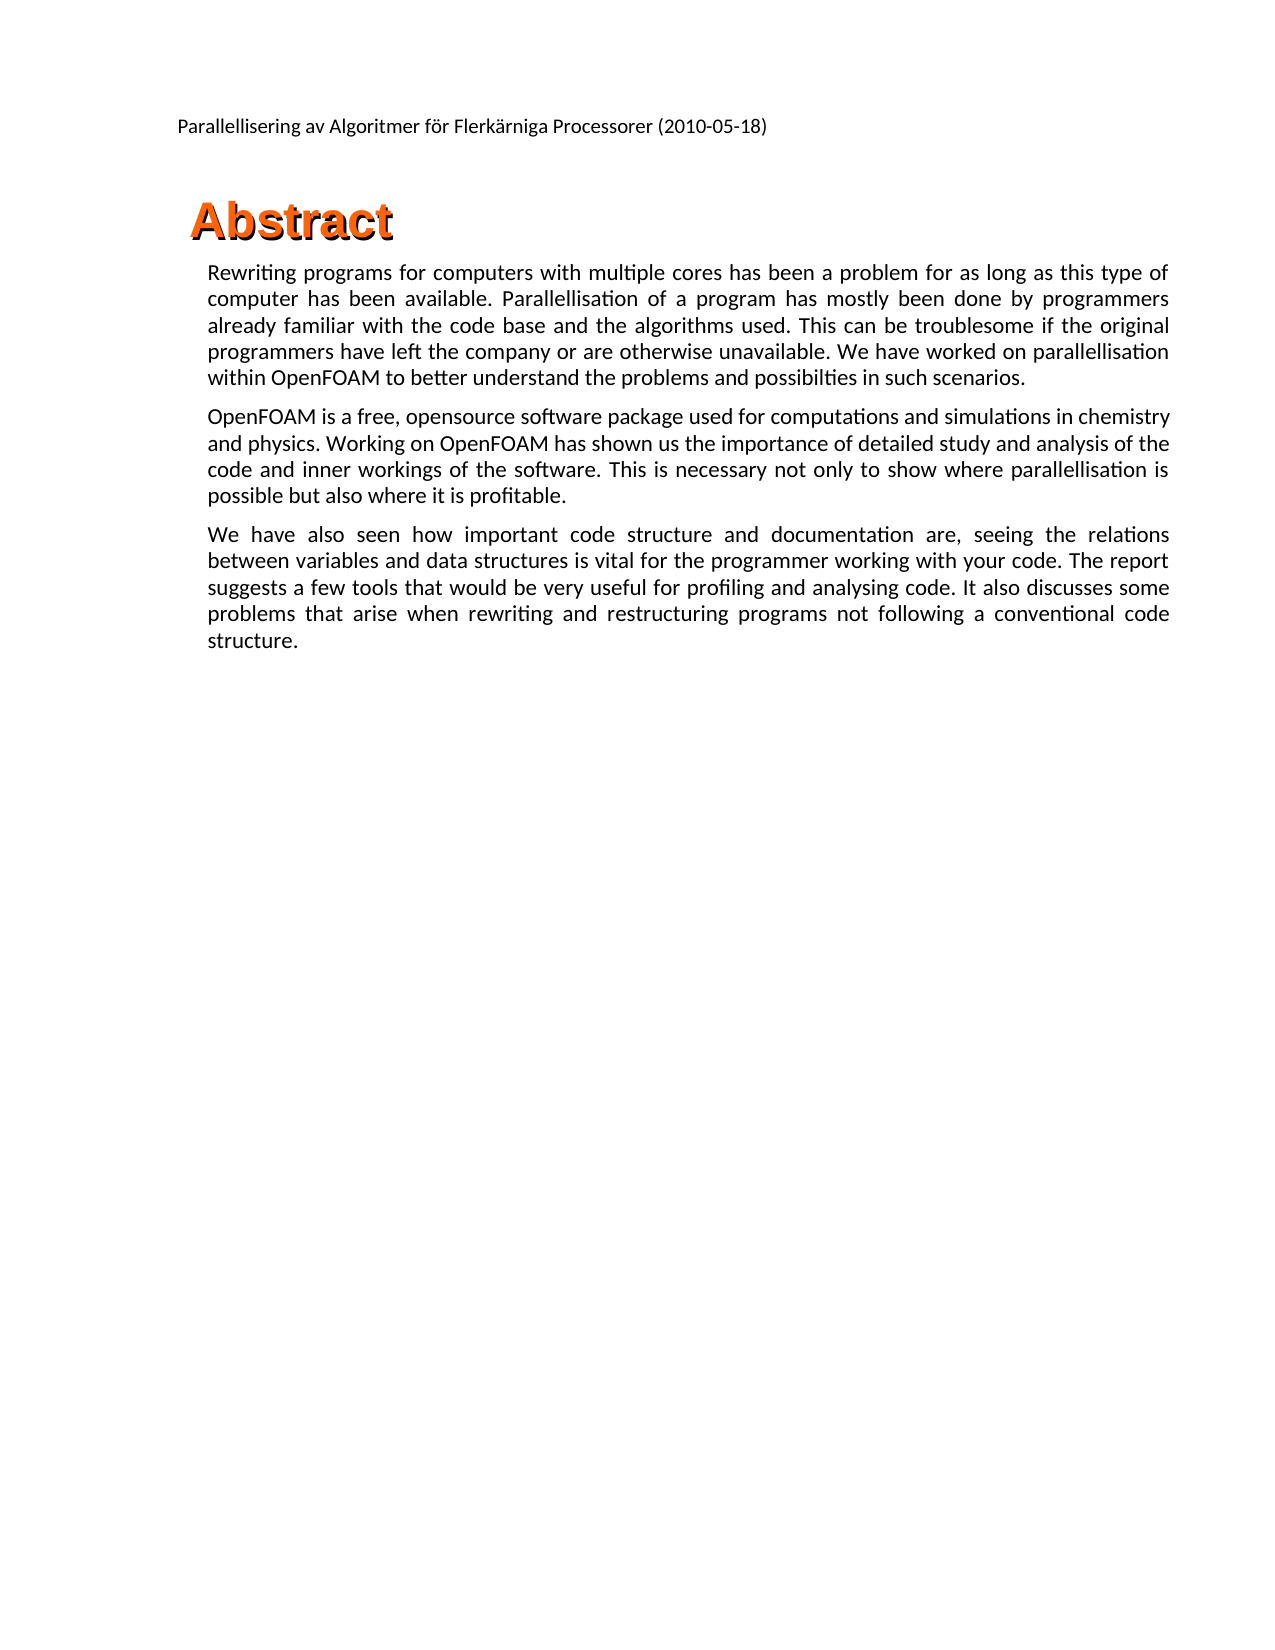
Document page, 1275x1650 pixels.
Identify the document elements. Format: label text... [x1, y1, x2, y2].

text Rewriting programs for computers with multiple cores has been a problem for as long as this type of computer has been available. Parallellisation of a program has mostly been done by programmers already familiar with the code base and the algorithms used. This can be troublesome if the original programmers have left the company or are otherwise unavailable. We have worked on parallellisation within OpenFOAM to better understand the problems and possibilties in such scenarios. [207, 365, 1171, 392]
text OpenFOAM is a free, opensource software package used for computations and simulations in chemistry and physics. Working on OpenFOAM has shown us the importance of detailed study and analysis of the code and inner workings of the software. This is necessary not only to show where parallellisation is possible but also where it is profitable. [207, 483, 1171, 509]
subtitle Abstract [189, 192, 1171, 248]
text We have also seen how important code structure and documentation are, seeing the relations between variables and data structures is vital for the programmer working with your code. The report suggests a few tools that would be very useful for profiling and analysing code. It also discusses some problems that arise when rewriting and restructuring programs not following a conventional code structure. [207, 627, 1171, 654]
